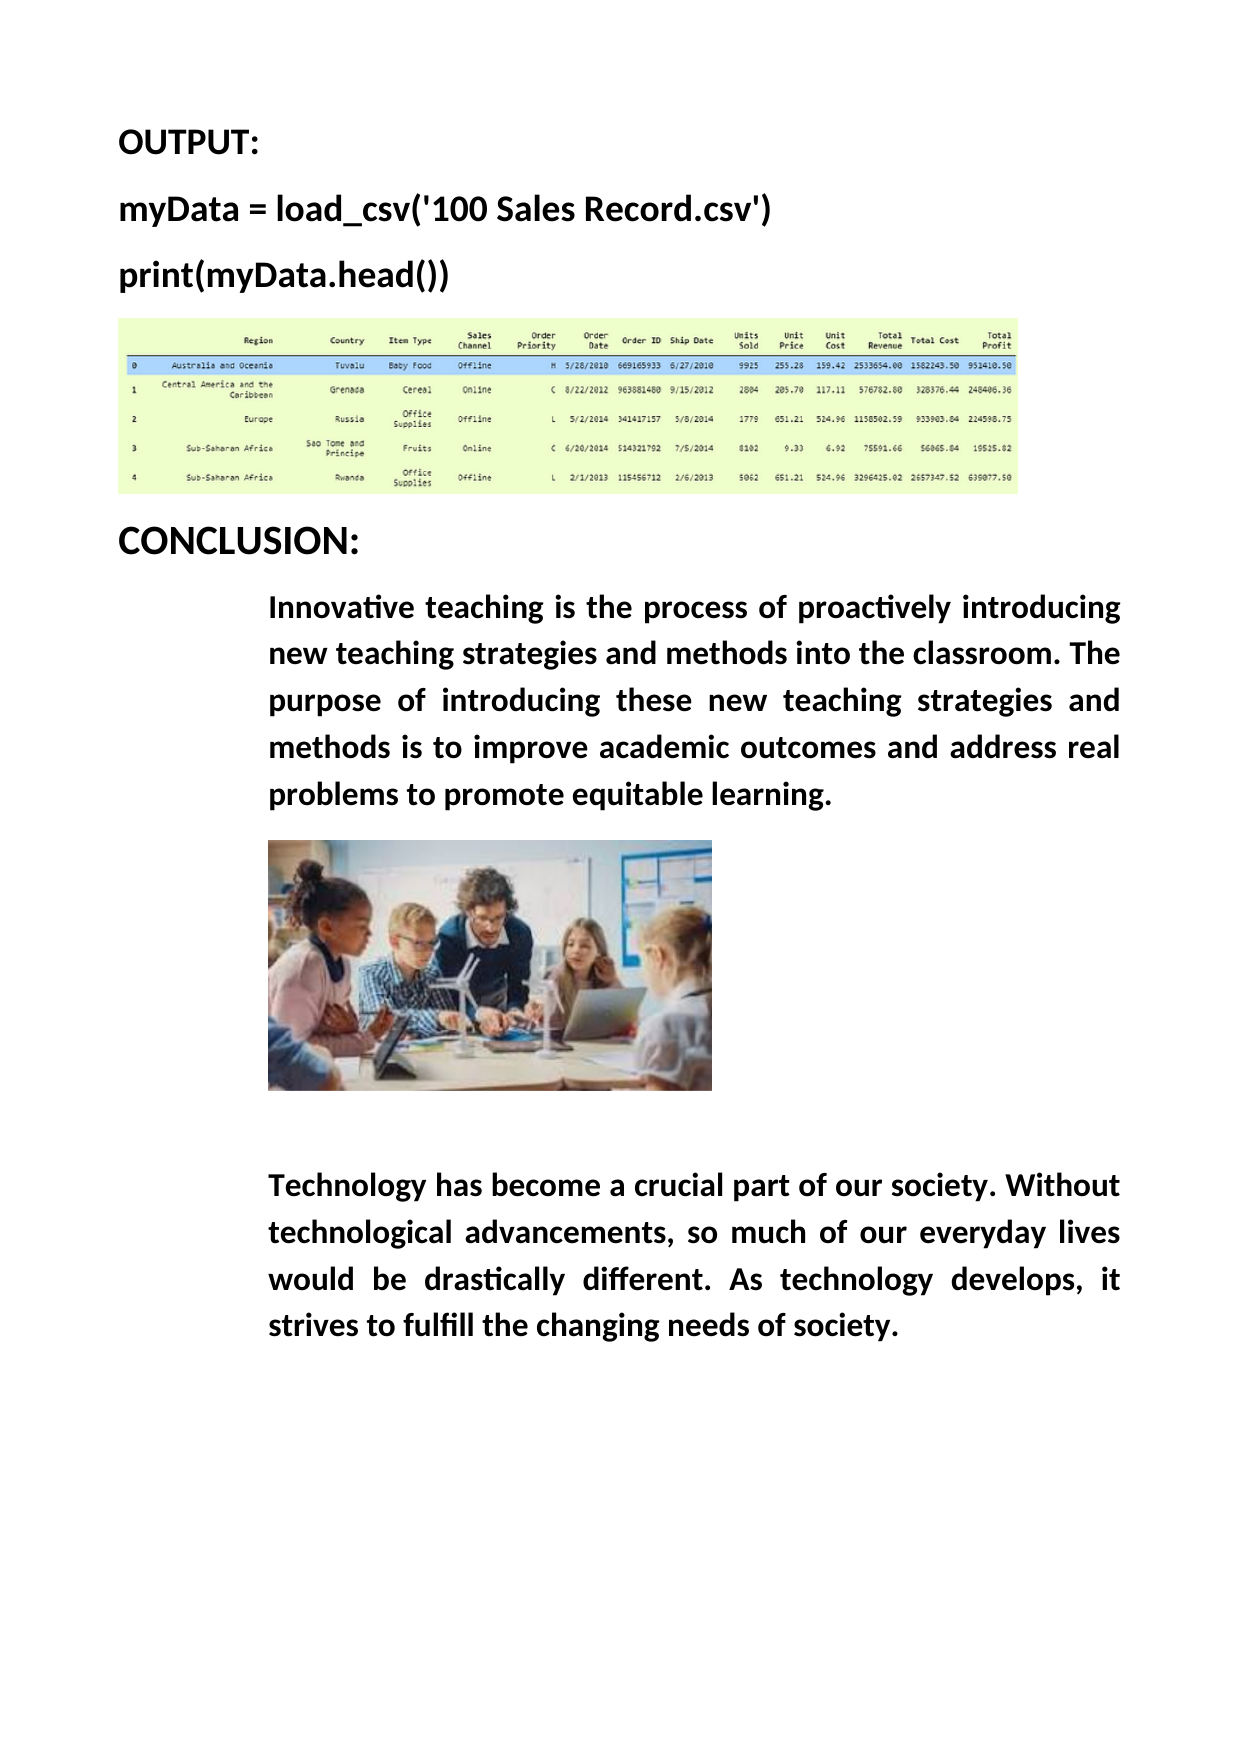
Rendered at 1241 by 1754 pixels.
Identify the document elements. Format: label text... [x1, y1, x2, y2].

text print(myData.head()) [118, 251, 1122, 297]
text myData = load_csv('100 Sales Record.csv') [118, 185, 1122, 231]
text Innovative teaching is the process of proactively introducing new teaching strategies and methods into the classroom. The purpose of introducing these new teaching strategies and methods is to improve academic outcomes and address real problems to promote equitable learning. [268, 586, 1122, 813]
text OUTPUT: [118, 118, 1122, 164]
text Technology has become a crucial part of our society. Without technological advancements, so much of our everyday lives would be drastically different. As technology develops, it strives to fulfill the changing needs of society. [268, 1164, 1122, 1345]
text CONCLUSION: [118, 514, 1122, 565]
